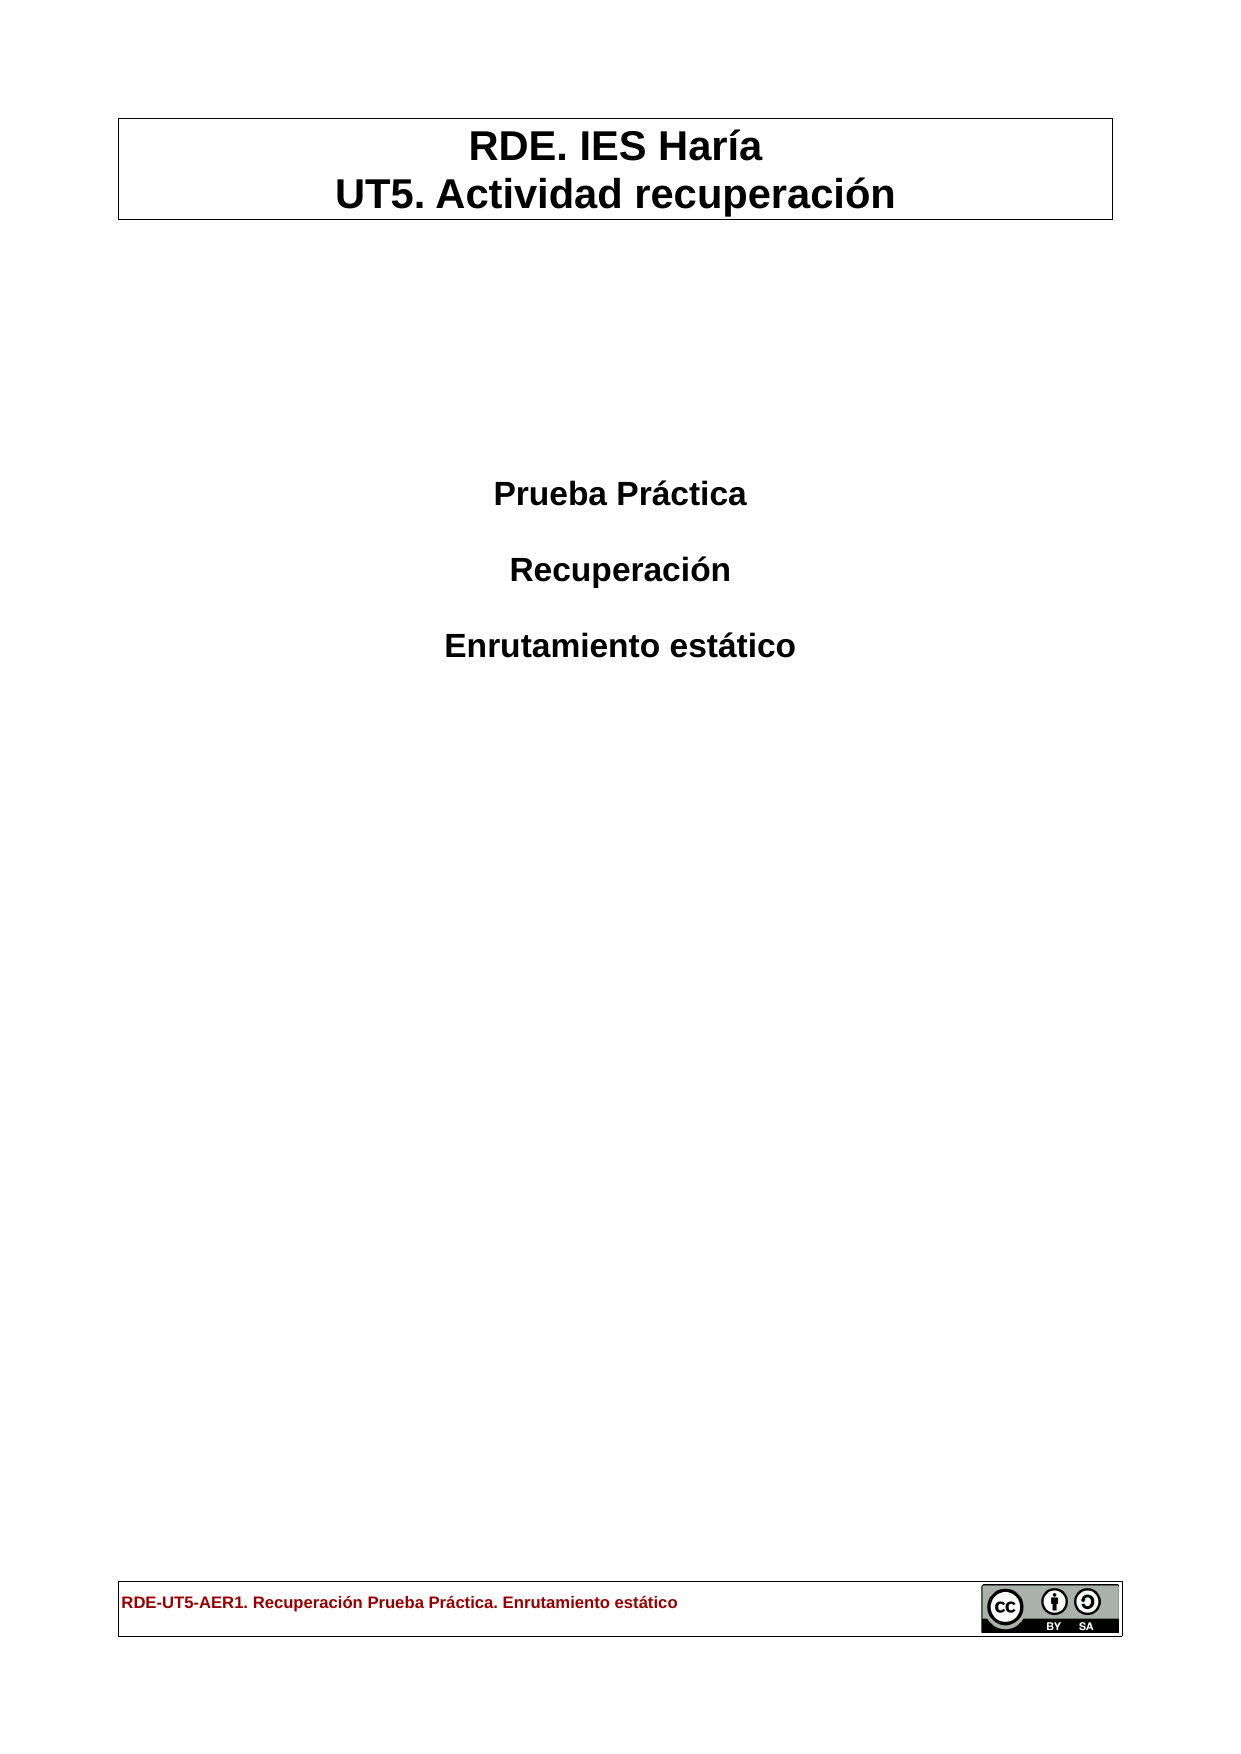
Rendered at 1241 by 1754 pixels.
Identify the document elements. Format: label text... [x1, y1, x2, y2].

text UT5. Actividad recuperación [119, 166, 1112, 219]
subtitle Recuperación [118, 550, 1122, 588]
text RDE. IES Haría [119, 119, 1112, 166]
picture [981, 1584, 1119, 1633]
subtitle Enrutamiento estático [118, 626, 1122, 664]
subtitle Prueba Práctica [118, 474, 1122, 512]
